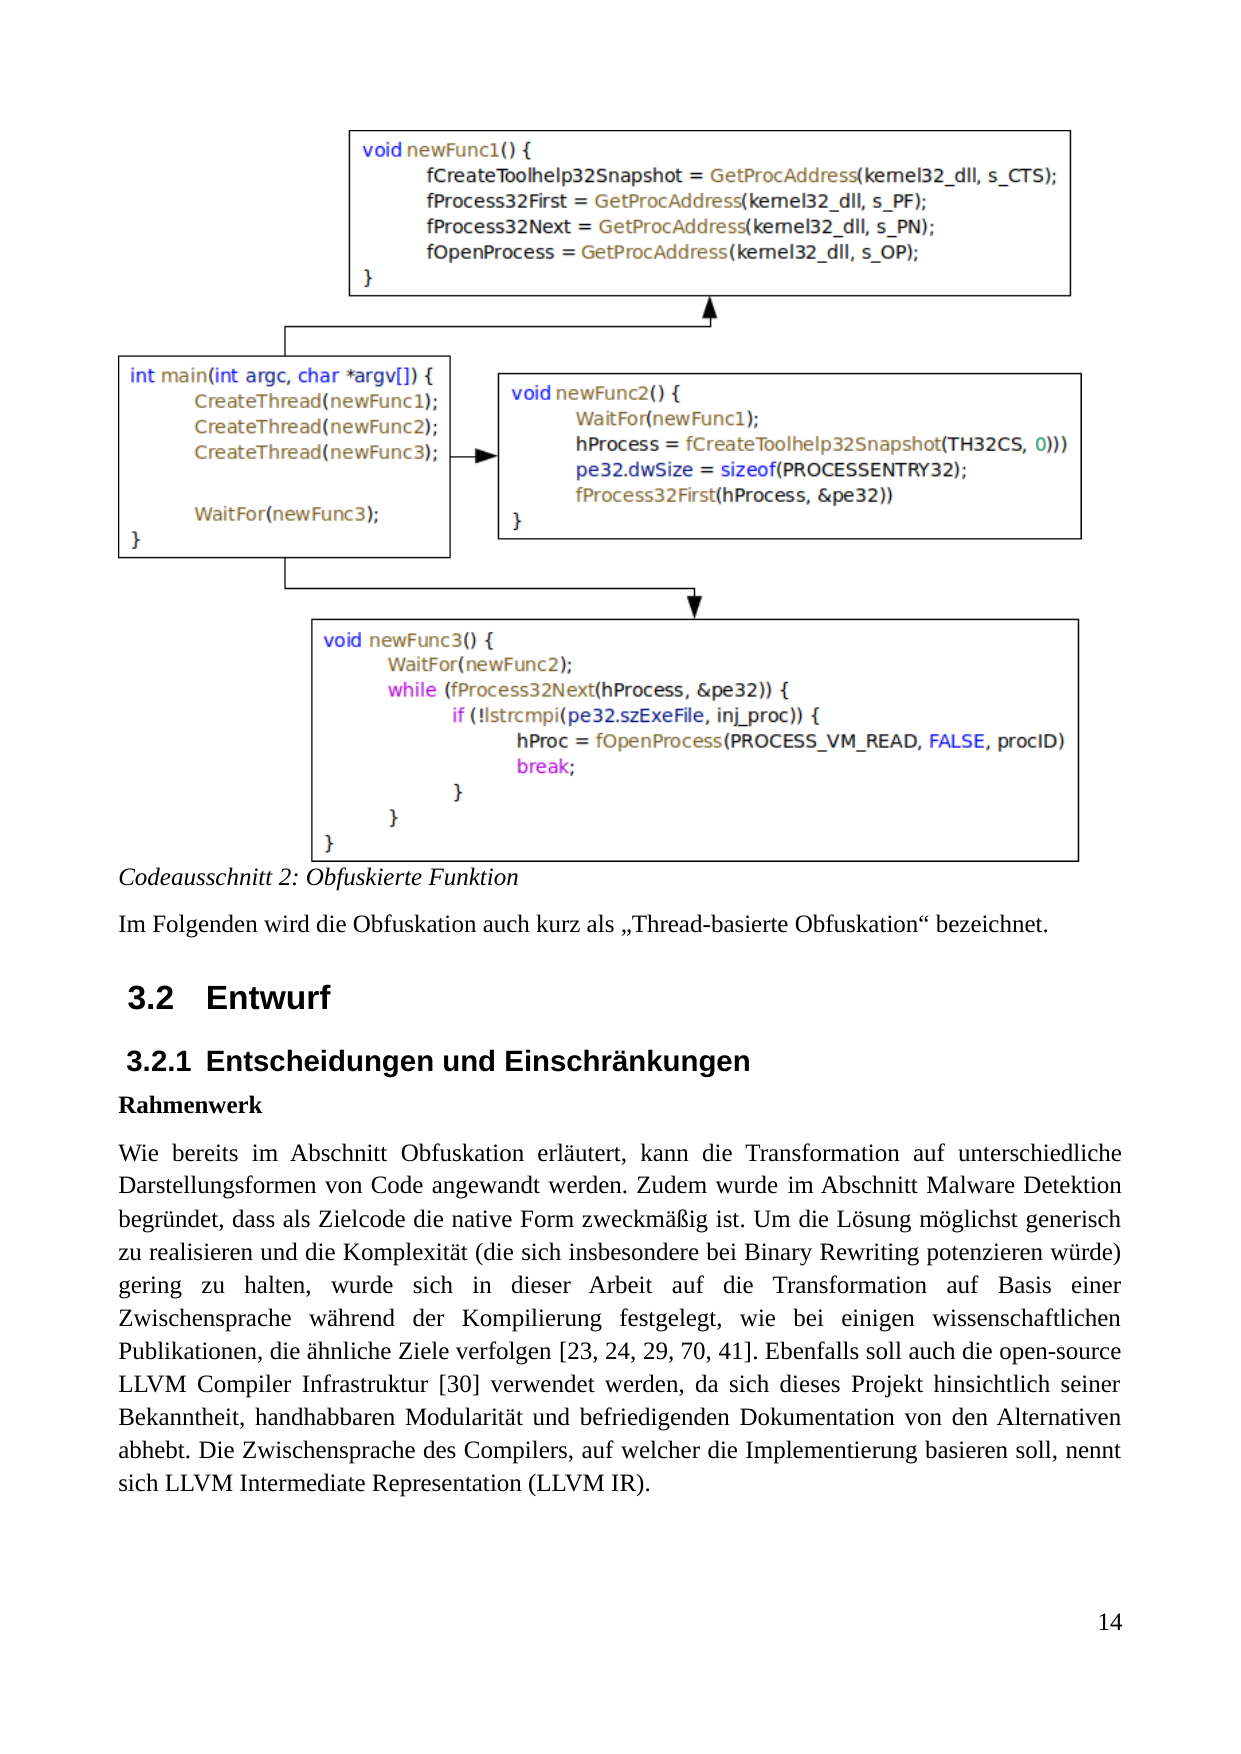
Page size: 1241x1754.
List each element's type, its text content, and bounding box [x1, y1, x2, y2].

text Im Folgenden wird die Obfuskation auch kurz als „Thread-basierte Obfuskation“ bezeichnet. [118, 909, 1122, 938]
text Rahmenwerk [118, 1090, 1122, 1119]
subtitle Entscheidungen und Einschränkungen [118, 1044, 1122, 1077]
picture [118, 130, 1082, 862]
text Wie bereits im Abschnitt Obfuskation erläutert, kann die Transformation auf unterschiedliche Darstellungsformen von Code angewandt werden. Zudem wurde im Abschnitt Malware Detektion begründet, dass als Zielcode die native Form zweckmäßig ist. Um die Lösung möglichst generisch zu realisieren und die Komplexität (die sich insbesondere bei Binary Rewriting potenzieren würde) gering zu halten, wurde sich in dieser Arbeit auf die Transformation auf Basis einer Zwischensprache während der Kompilierung festgelegt, wie bei einigen wissenschaftlichen Publikationen, die ähnliche Ziele verfolgen [23, 24, 29, 70, 41]. Ebenfalls soll auch die open-source LLVM Compiler Infrastruktur [30] verwendet werden, da sich dieses Projekt hinsichtlich seiner Bekanntheit, handhabbaren Modularität und befriedigenden Dokumentation von den Alternativen abhebt. Die Zwischensprache des Compilers, auf welcher die Implementierung basieren soll, nennt sich LLVM Intermediate Representation (LLVM IR). [118, 1138, 1122, 1497]
subtitle Entwurf [118, 978, 1122, 1017]
text Codeausschnitt 2: Obfuskierte Funktion [118, 862, 1082, 891]
